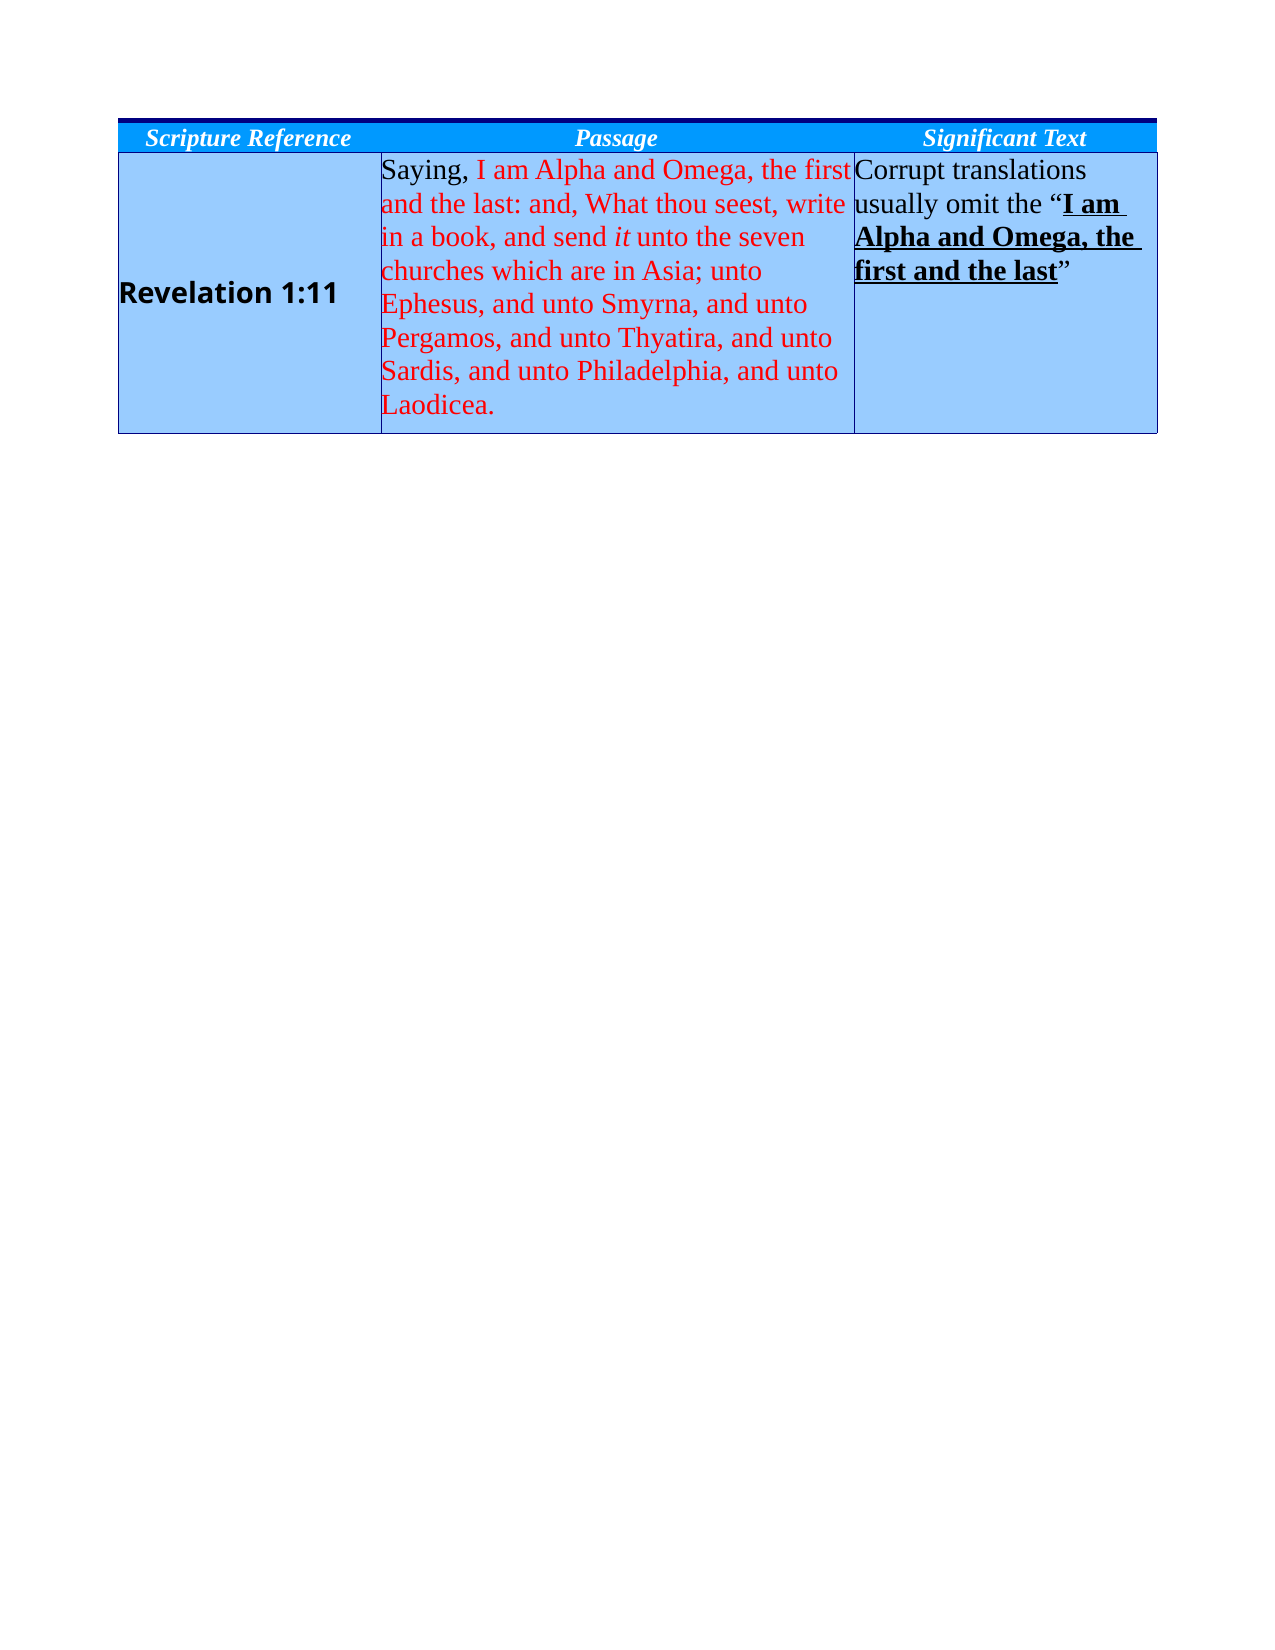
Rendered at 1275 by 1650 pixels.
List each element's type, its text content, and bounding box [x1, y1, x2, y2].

table_header Passage [381, 123, 854, 152]
table_cell Saying, I am Alpha and Omega, the first and the last: and, What thou seest, write in a book, and send it unto the seven churches which are in Asia; unto Ephesus, and unto Smyrna, and unto Pergamos, and unto Thyatira, and unto Sardis, and unto Philadelphia, and unto Laodicea. [382, 153, 854, 433]
table_cell Revelation 1:11 [119, 153, 381, 433]
table_header Scripture Reference [118, 123, 381, 152]
table_header Significant Text [854, 123, 1157, 152]
table_cell Corrupt translations usually omit the “I am Alpha and Omega, the first and the last” [855, 153, 1157, 433]
